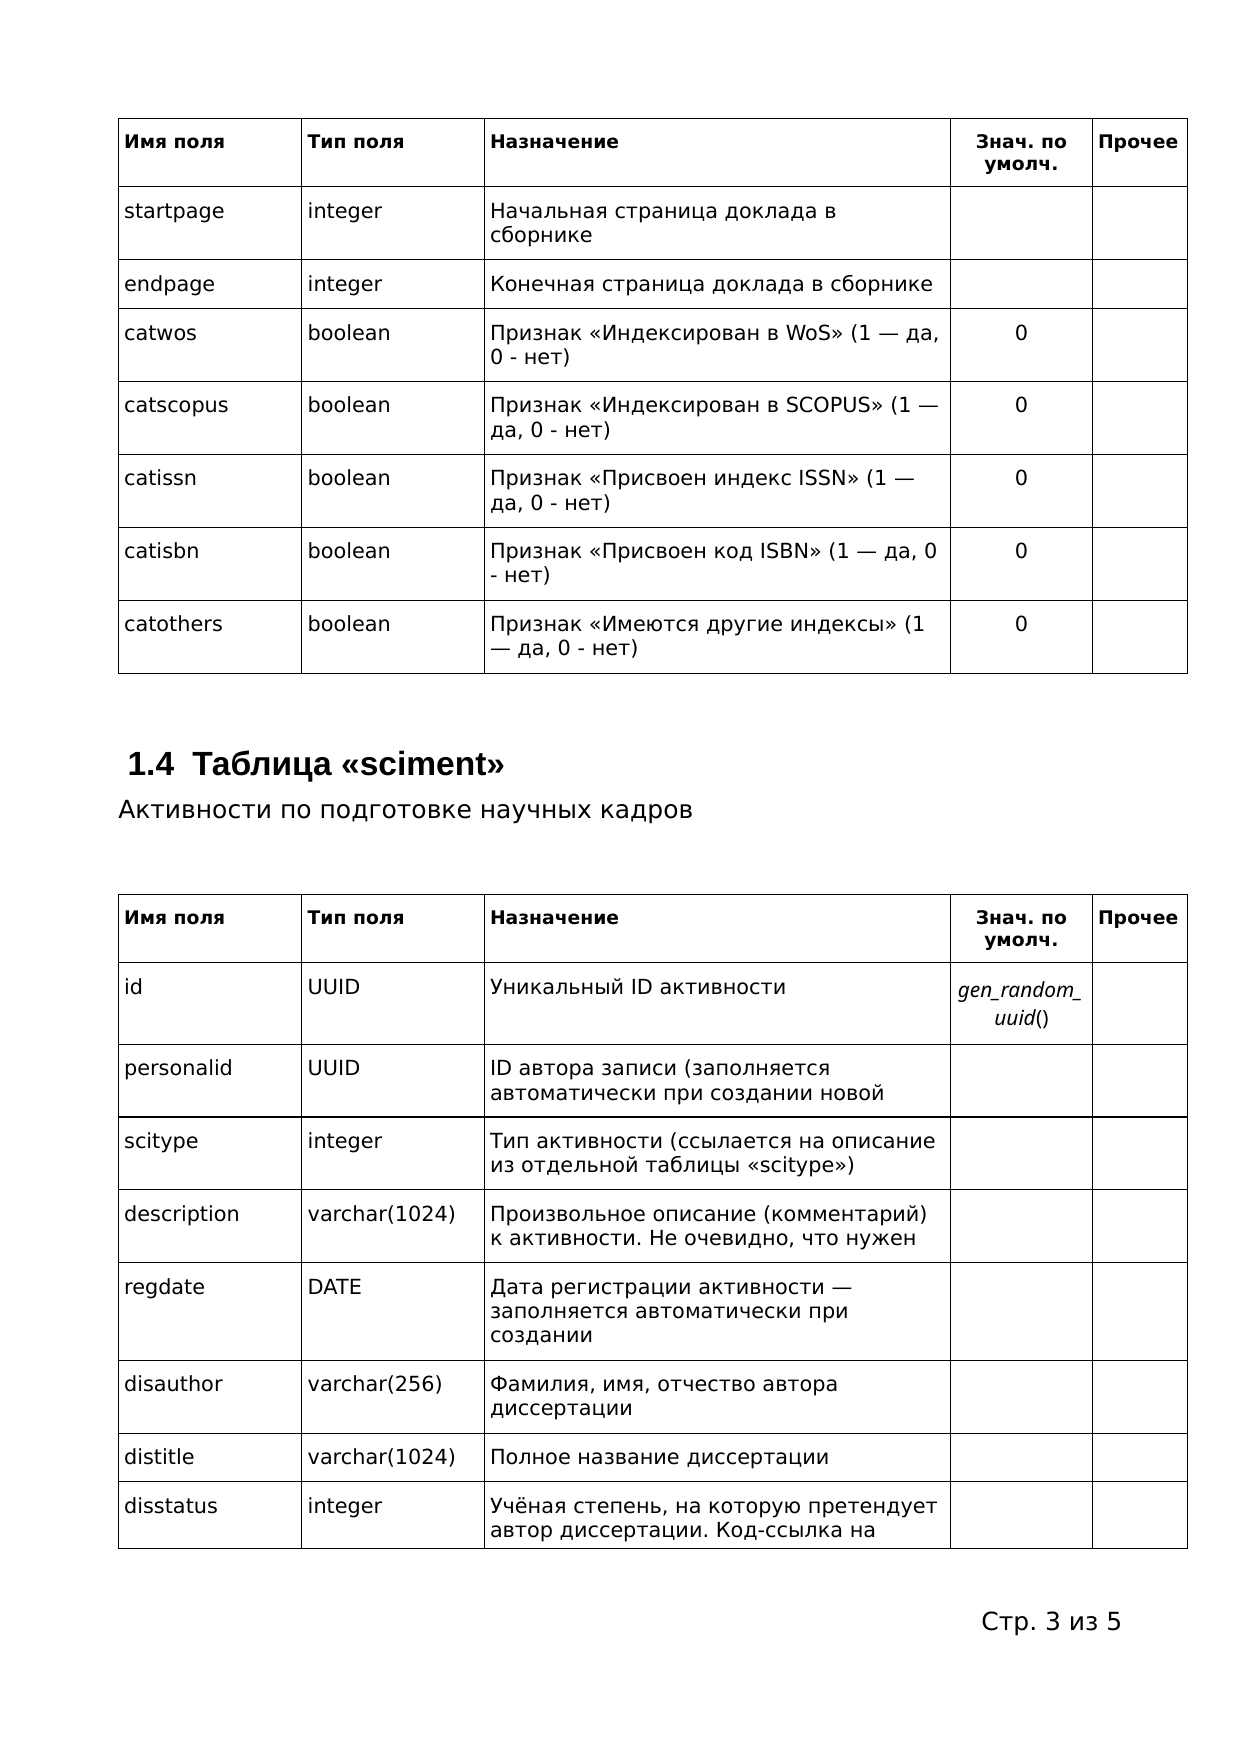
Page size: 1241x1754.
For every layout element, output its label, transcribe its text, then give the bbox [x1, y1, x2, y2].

table_cell personalid [119, 1045, 301, 1116]
table_cell Признак «Имеются другие индексы» (1 — да, 0 - нет) [485, 601, 950, 672]
table_cell 0 [951, 455, 1092, 527]
table_header Прочее [1093, 895, 1187, 962]
table_cell UUID [302, 1045, 484, 1116]
table_cell [1093, 1190, 1187, 1262]
table_cell [1093, 528, 1187, 599]
table_cell [951, 1118, 1092, 1189]
table_cell disstatus [119, 1482, 301, 1548]
table_cell catissn [119, 455, 301, 527]
table_cell 0 [951, 309, 1092, 381]
table_cell [951, 187, 1092, 259]
table_cell boolean [302, 382, 484, 454]
table_header Знач. по умолч. [951, 119, 1092, 186]
table_cell DATE [302, 1263, 484, 1359]
table_header Тип поля [302, 895, 484, 962]
table_cell 0 [951, 528, 1092, 599]
table_cell [1093, 963, 1187, 1043]
table_cell Признак «Присвоен индекс ISSN» (1 — да, 0 - нет) [485, 455, 950, 527]
table_header Знач. по умолч. [951, 895, 1092, 962]
table_cell [1093, 309, 1187, 381]
table_cell catwos [119, 309, 301, 381]
table_cell distitle [119, 1434, 301, 1481]
table_cell Начальная страница доклада в сборнике [485, 187, 950, 259]
table_cell [951, 1482, 1092, 1548]
table_header Имя поля [119, 119, 301, 186]
table_cell [1093, 382, 1187, 454]
table_cell integer [302, 1118, 484, 1189]
subtitle Таблица «sciment» [118, 744, 1122, 782]
table_cell integer [302, 187, 484, 259]
table_cell catothers [119, 601, 301, 672]
table_cell catscopus [119, 382, 301, 454]
table_header Прочее [1093, 119, 1187, 186]
table_cell endpage [119, 260, 301, 308]
table_cell [951, 1361, 1092, 1432]
table_cell id [119, 963, 301, 1043]
table_cell Фамилия, имя, отчество автора диссертации [485, 1361, 950, 1432]
table_cell Дата регистрации активности — заполняется автоматически при создании [485, 1263, 950, 1359]
table_cell Тип активности (ссылается на описание из отдельной таблицы «scitype») [485, 1118, 950, 1189]
table_cell [1093, 260, 1187, 308]
table_cell [1093, 1118, 1187, 1189]
table_cell integer [302, 260, 484, 308]
table_cell Признак «Присвоен код ISBN» (1 — да, 0 - нет) [485, 528, 950, 599]
table_cell gen_random_uuid() [951, 963, 1092, 1043]
table_cell [1093, 1434, 1187, 1481]
table_cell scitype [119, 1118, 301, 1189]
table_cell varchar(1024) [302, 1434, 484, 1481]
table_cell [1093, 455, 1187, 527]
table_header Назначение [485, 119, 950, 186]
table_cell [1093, 1361, 1187, 1432]
table_cell [951, 1263, 1092, 1359]
table_cell Признак «Индексирован в SCOPUS» (1 — да, 0 - нет) [485, 382, 950, 454]
table_cell Произвольное описание (комментарий) к активности. Не очевидно, что нужен [485, 1190, 950, 1262]
table_header Тип поля [302, 119, 484, 186]
table_cell ID автора записи (заполняется автоматически при создании новой [485, 1045, 950, 1116]
table_cell [951, 1434, 1092, 1481]
table_cell Уникальный ID активности [485, 963, 950, 1043]
table_cell [951, 1045, 1092, 1116]
table_cell Признак «Индексирован в WoS» (1 — да, 0 - нет) [485, 309, 950, 381]
table_cell catisbn [119, 528, 301, 599]
table_cell boolean [302, 455, 484, 527]
table_cell startpage [119, 187, 301, 259]
table_cell [951, 1190, 1092, 1262]
table_cell [1093, 1263, 1187, 1359]
table_cell [1093, 601, 1187, 672]
table_cell [951, 260, 1092, 308]
text Активности по подготовке научных кадров [118, 795, 1122, 824]
table_cell [1093, 187, 1187, 259]
table_cell 0 [951, 382, 1092, 454]
table_cell varchar(1024) [302, 1190, 484, 1262]
table_cell description [119, 1190, 301, 1262]
table_cell integer [302, 1482, 484, 1548]
table_cell boolean [302, 309, 484, 381]
table_cell Учёная степень, на которую претендует автор диссертации. Код-ссылка на [485, 1482, 950, 1548]
table_cell [1093, 1045, 1187, 1116]
table_header Назначение [485, 895, 950, 962]
table_cell Конечная страница доклада в сборнике [485, 260, 950, 308]
table_cell boolean [302, 528, 484, 599]
table_cell boolean [302, 601, 484, 672]
table_header Имя поля [119, 895, 301, 962]
table_cell UUID [302, 963, 484, 1043]
table_cell 0 [951, 601, 1092, 672]
table_cell regdate [119, 1263, 301, 1359]
table_cell varchar(256) [302, 1361, 484, 1432]
table_cell [1093, 1482, 1187, 1548]
table_cell Полное название диссертации [485, 1434, 950, 1481]
table_cell disauthor [119, 1361, 301, 1432]
